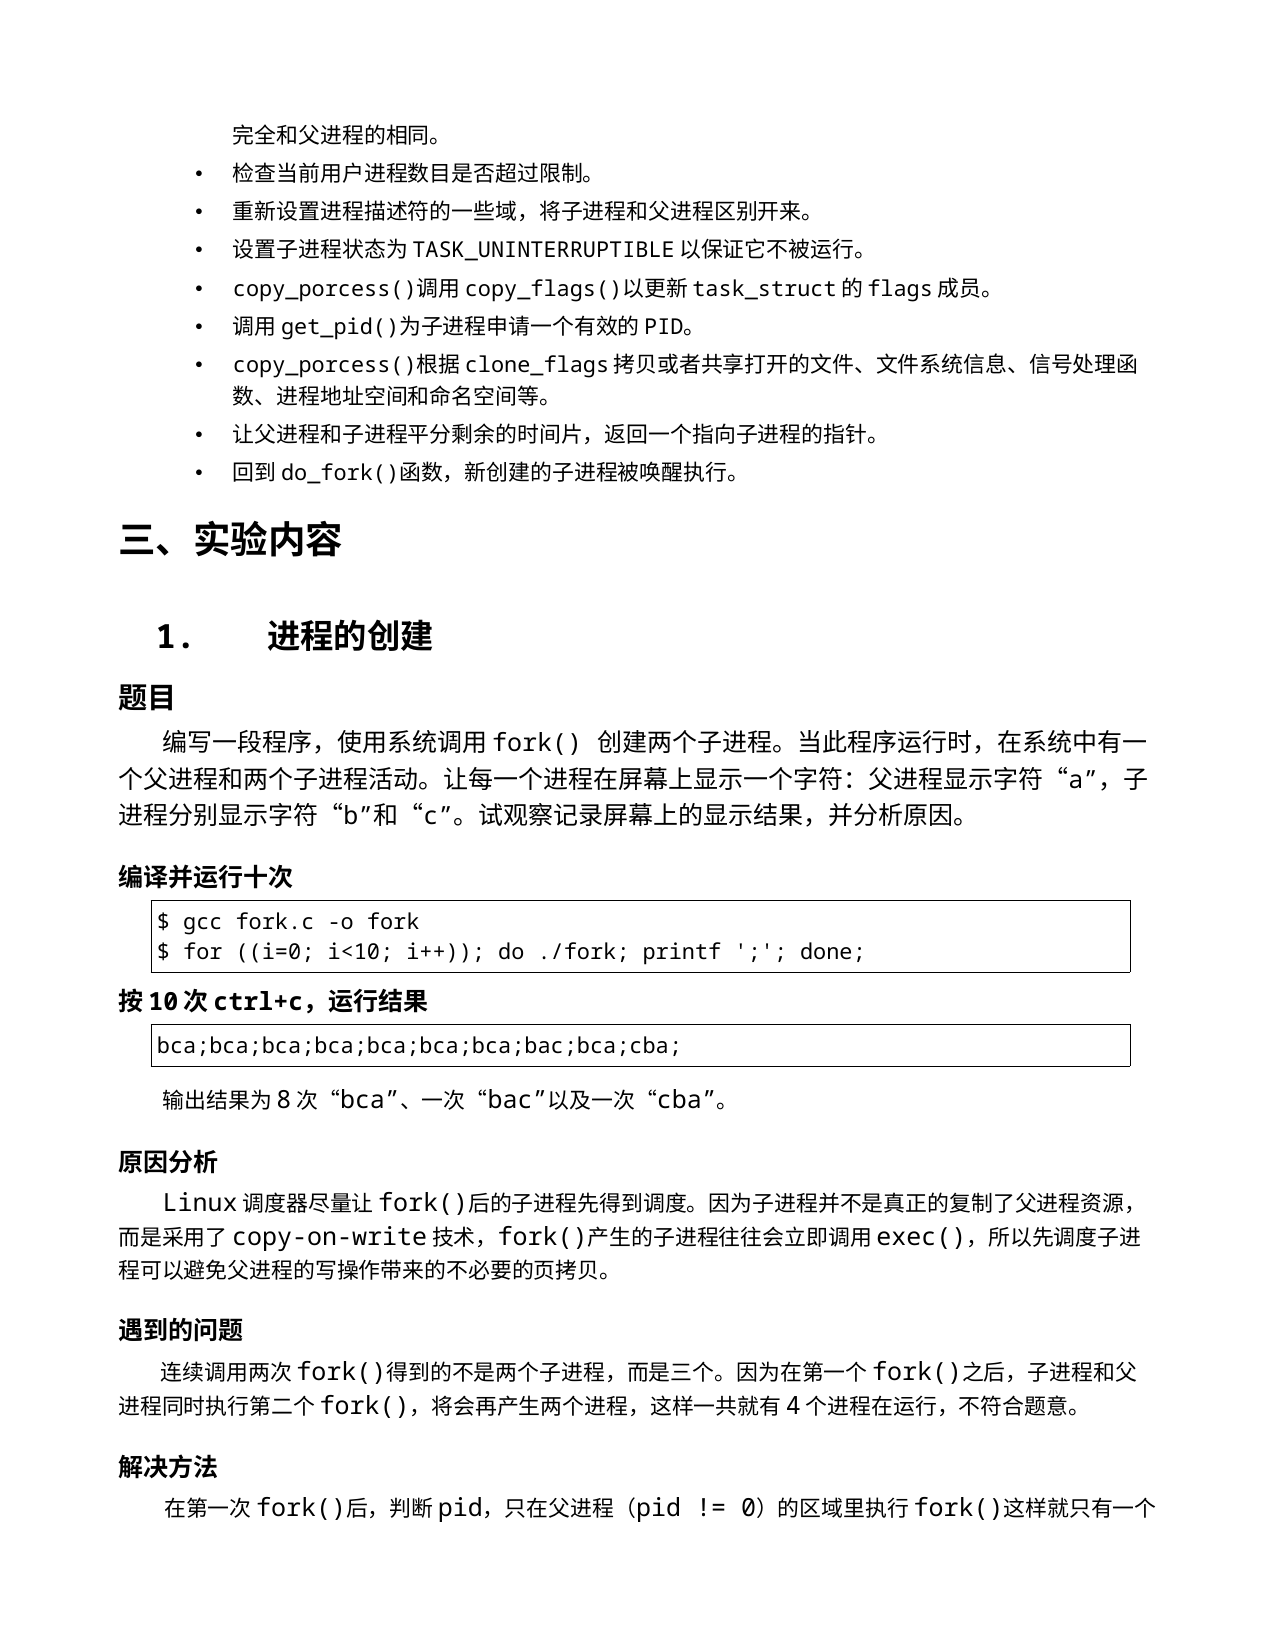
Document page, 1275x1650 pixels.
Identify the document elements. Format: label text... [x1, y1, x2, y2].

list 调用get_pid()为子进程申请一个有效的PID。 [195, 309, 1157, 341]
text 在第一次fork()后，判断pid，只在父进程（pid != 0）的区域里执行fork()这样就只有一个 [118, 1490, 1157, 1524]
text 按10次ctrl+c，运行结果 [118, 981, 1157, 1018]
text 连续调用两次fork()得到的不是两个子进程，而是三个。因为在第一个fork()之后，子进程和父进程同时执行第二个fork()，将会再产生两个进程，这样一共就有4个进程在运行，不符合题意。 [118, 1353, 1157, 1421]
text 输出结果为8次“bca”、一次“bac”以及一次“cba”。 [118, 1082, 1157, 1116]
list copy_porcess()根据clone_flags拷贝或者共享打开的文件、文件系统信息、信号处理函数、进程地址空间和命名空间等。 [195, 347, 1157, 411]
text 解决方法 [118, 1447, 1157, 1484]
list 检查当前用户进程数目是否超过限制。 [195, 156, 1157, 188]
text 三、实验内容 [118, 510, 1157, 564]
text 遇到的问题 [118, 1311, 1157, 1347]
list 让父进程和子进程平分剩余的时间片，返回一个指向子进程的指针。 [195, 417, 1157, 449]
list 回到do_fork()函数，新创建的子进程被唤醒执行。 [195, 455, 1157, 487]
text 编译并运行十次 [118, 858, 1157, 894]
list 完全和父进程的相同。 [195, 118, 1157, 150]
text 题目 [118, 674, 1157, 716]
text 原因分析 [118, 1142, 1157, 1178]
list 设置子进程状态为TASK_UNINTERRUPTIBLE以保证它不被运行。 [195, 232, 1157, 264]
table_header bca;bca;bca;bca;bca;bca;bca;bac;bca;cba; [152, 1025, 1130, 1066]
text Linux调度器尽量让fork()后的子进程先得到调度。因为子进程并不是真正的复制了父进程资源，而是采用了copy-on-write技术，fork()产生的子进程往往会立即调用exec()，所以先调度子进程可以避免父进程的写操作带来的不必要的页拷贝。 [118, 1185, 1157, 1284]
list 重新设置进程描述符的一些域，将子进程和父进程区别开来。 [195, 194, 1157, 226]
table_header $ gcc fork.c -o fork $ for ((i=0; i<10; i++)); do ./fork; printf ';'; done; [152, 901, 1130, 972]
text 编写一段程序，使用系统调用fork() 创建两个子进程。当此程序运行时，在系统中有一个父进程和两个子进程活动。让每一个进程在屏幕上显示一个字符：父进程显示字符“a”，子进程分别显示字符“b”和“c”。试观察记录屏幕上的显示结果，并分析原因。 [118, 723, 1157, 832]
list 进程的创建 [156, 609, 1157, 658]
list copy_porcess()调用copy_flags()以更新task_struct的flags成员。 [195, 271, 1157, 302]
